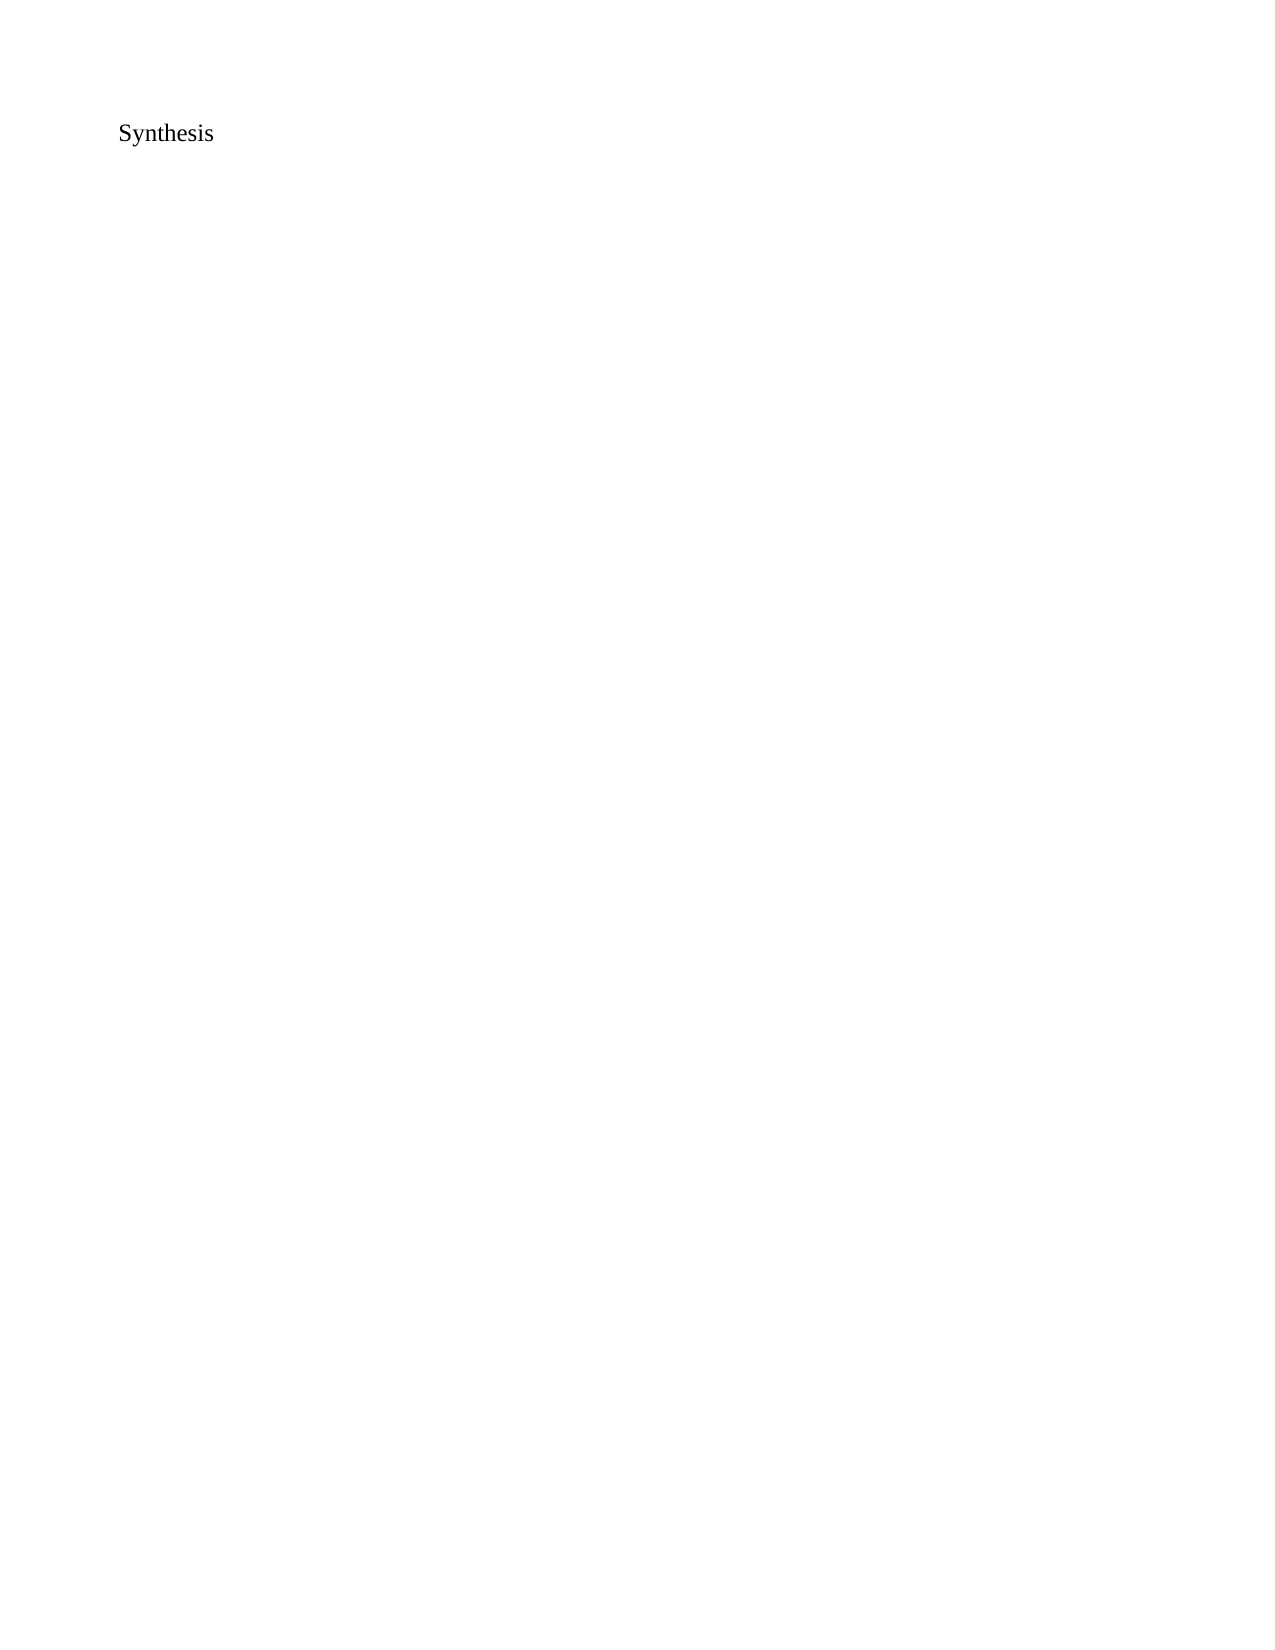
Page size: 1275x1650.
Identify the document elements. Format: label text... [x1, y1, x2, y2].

text Synthesis [118, 118, 1157, 147]
